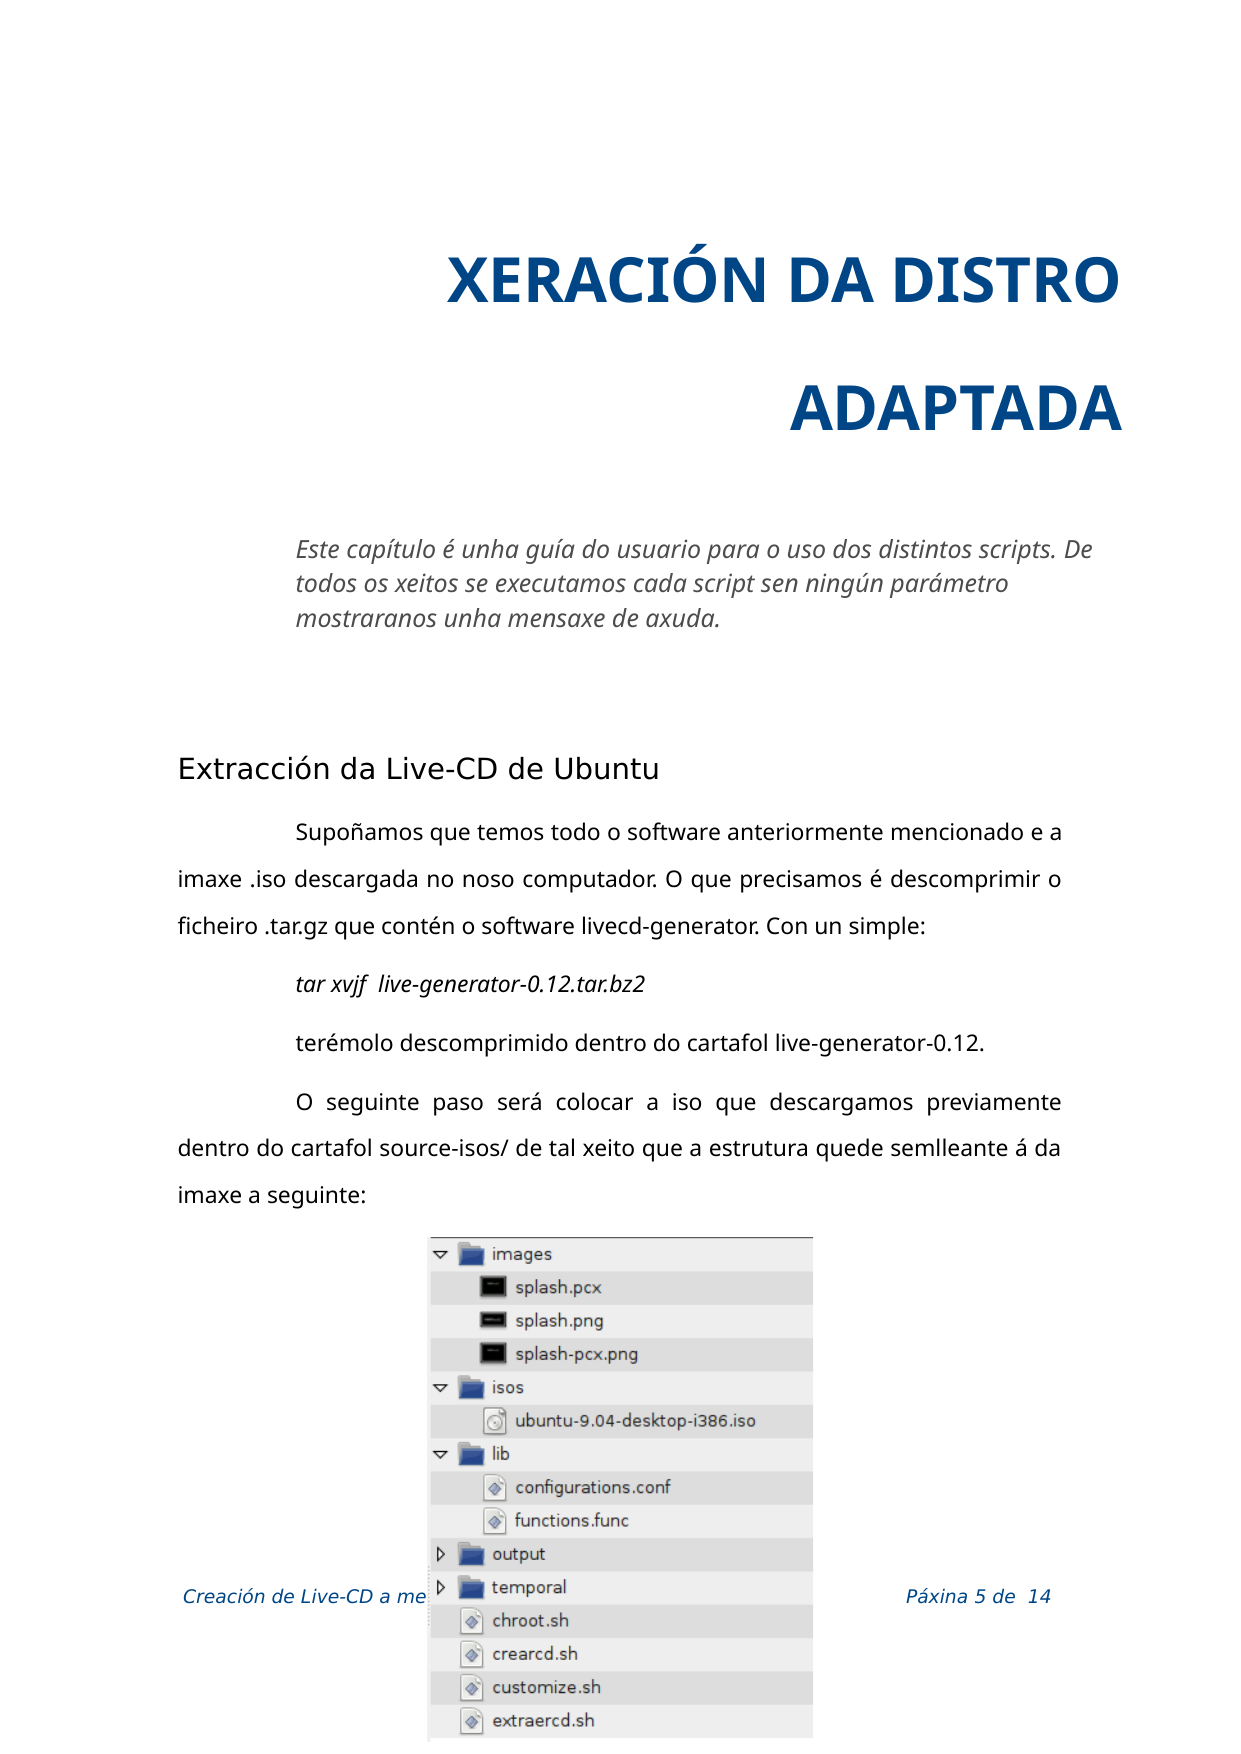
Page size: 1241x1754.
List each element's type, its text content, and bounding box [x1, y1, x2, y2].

text tar xvjf live-generator-0.12.tar.bz2 [177, 968, 1063, 999]
text Este capítulo é unha guía do usuario para o uso dos distintos scripts. De todos os xeitos se executamos cada script sen ningún parámetro mostraranos unha mensaxe de axuda. [295, 532, 1122, 634]
text O seguinte paso será colocar a iso que descargamos previamente dentro do cartafol source-isos/ de tal xeito que a estrutura quede semlleante á da imaxe a seguinte: [177, 1086, 1063, 1211]
text terémolo descomprimido dentro do cartafol live-generator-0.12. [177, 1027, 1063, 1058]
subtitle Extracción da Live-CD de Ubuntu [177, 752, 1122, 786]
subtitle Xeración da distro adaptada [118, 236, 1122, 448]
picture [427, 1237, 814, 1742]
text Supoñamos que temos todo o software anteriormente mencionado e a imaxe .iso descargada no noso computador. O que precisamos é descomprimir o ficheiro .tar.gz que contén o software livecd-generator. Con un simple: [177, 816, 1063, 941]
